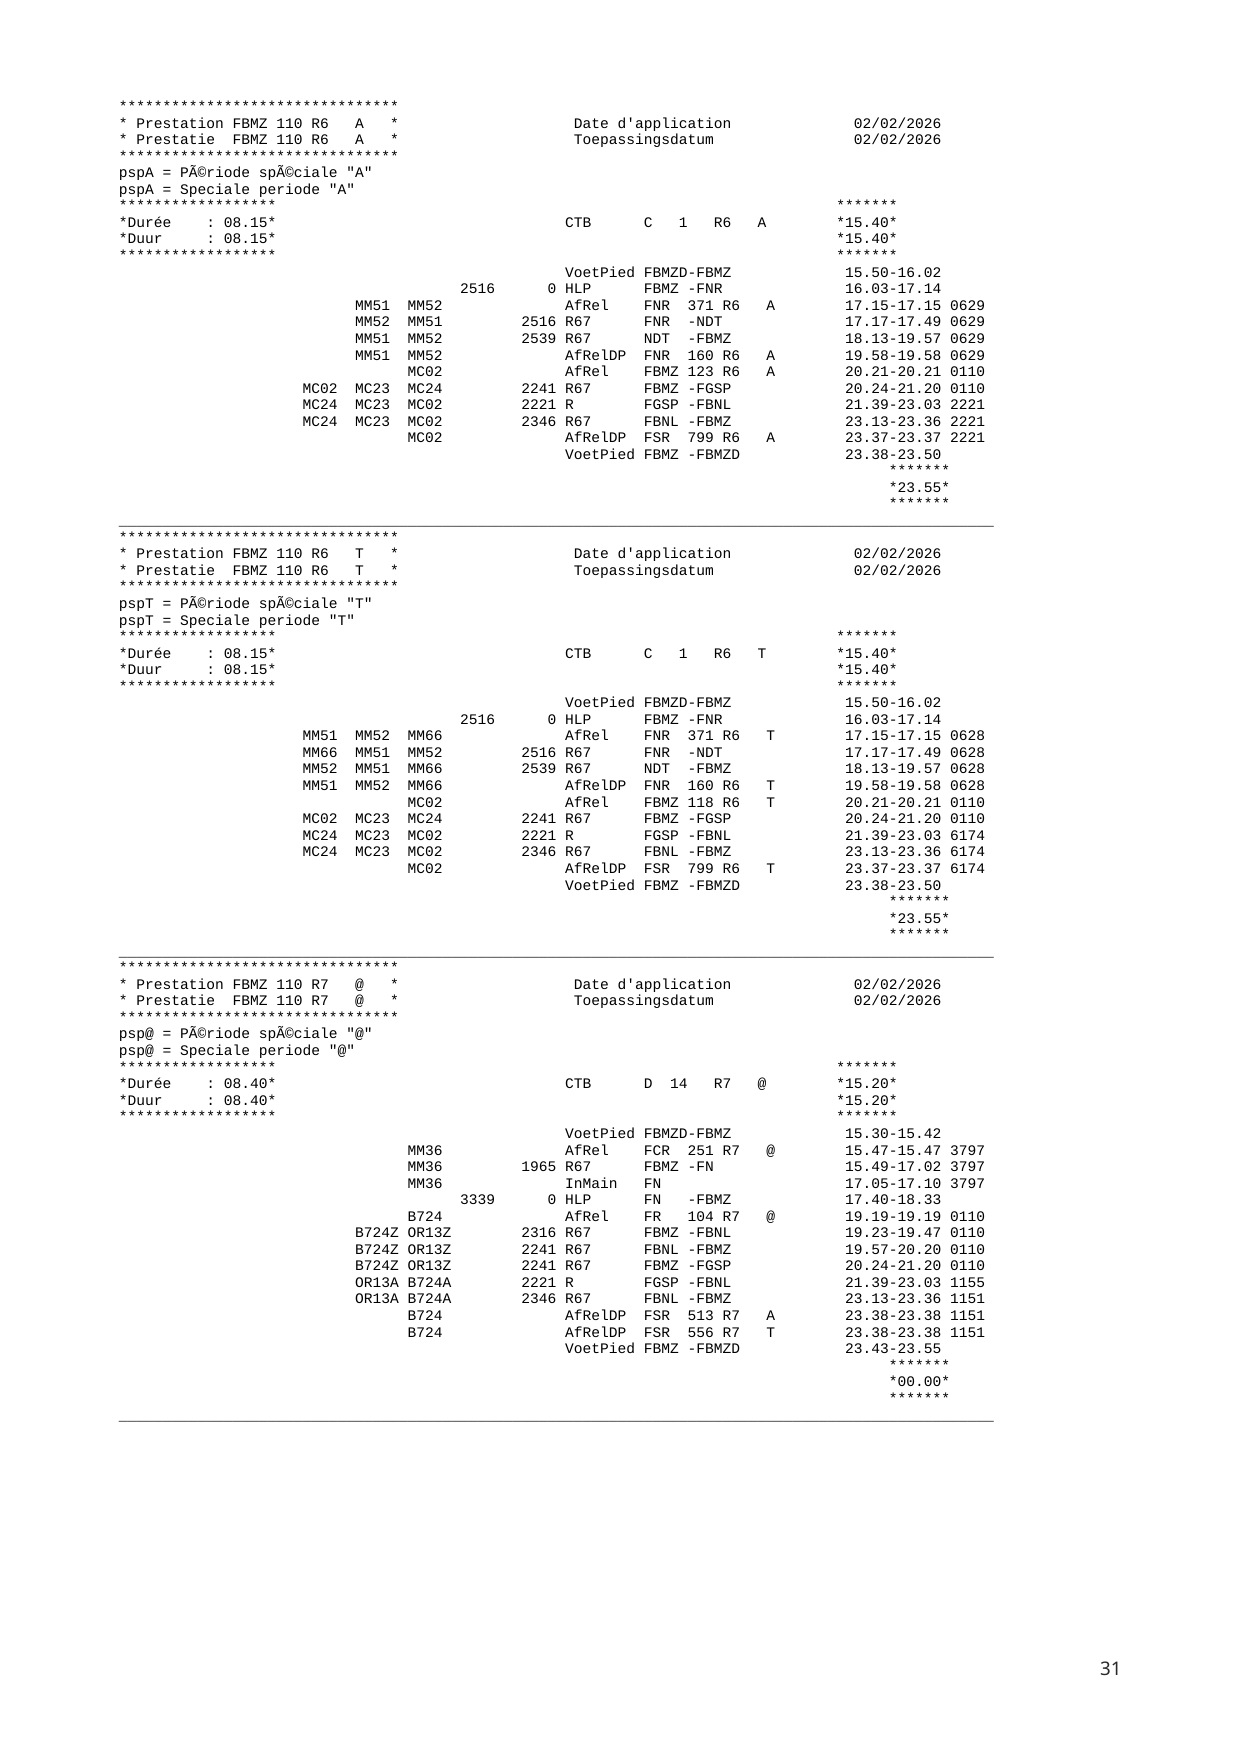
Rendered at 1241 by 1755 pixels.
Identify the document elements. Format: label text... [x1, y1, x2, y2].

text ******************************** * Prestation FBMZ 110 R7 @ * Date d'application 02/02/2026 * Prestatie FBMZ 110 R7 @ * Toepassingsdatum 02/02/2026 ******************************** psp@ = PÃ©riode spÃ©ciale "@" psp@ = Speciale periode "@" ****************** ******* *Durée : 08.40* CTB D 14 R7 @ *15.20* *Duur : 08.40* *15.20* ****************** ******* VoetPied FBMZD-FBMZ 15.30-15.42 MM36 AfRel FCR 251 R7 @ 15.47-15.47 3797 MM36 1965 R67 FBMZ -FN 15.49-17.02 3797 MM36 InMain FN 17.05-17.10 3797 3339 0 HLP FN -FBMZ 17.40-18.33 B724 AfRel FR 104 R7 @ 19.19-19.19 0110 B724Z OR13Z 2316 R67 FBMZ -FBNL 19.23-19.47 0110 B724Z OR13Z 2241 R67 FBNL -FBMZ 19.57-20.20 0110 B724Z OR13Z 2241 R67 FBMZ -FGSP 20.24-21.20 0110 OR13A B724A 2221 R FGSP -FBNL 21.39-23.03 1155 OR13A B724A 2346 R67 FBNL -FBMZ 23.13-23.36 1151 B724 AfRelDP FSR 513 R7 A 23.38-23.38 1151 B724 AfRelDP FSR 556 R7 T 23.38-23.38 1151 VoetPied FBMZ -FBMZD 23.43-23.55 ******* *00.00* ******* ____________________________________________________________________________________________________ [119, 961, 1122, 1424]
text ******************************** * Prestation FBMZ 110 R6 T * Date d'application 02/02/2026 * Prestatie FBMZ 110 R6 T * Toepassingsdatum 02/02/2026 ******************************** pspT = PÃ©riode spÃ©ciale "T" pspT = Speciale periode "T" ****************** ******* *Durée : 08.15* CTB C 1 R6 T *15.40* *Duur : 08.15* *15.40* ****************** ******* VoetPied FBMZD-FBMZ 15.50-16.02 2516 0 HLP FBMZ -FNR 16.03-17.14 MM51 MM52 MM66 AfRel FNR 371 R6 T 17.15-17.15 0628 MM66 MM51 MM52 2516 R67 FNR -NDT 17.17-17.49 0628 MM52 MM51 MM66 2539 R67 NDT -FBMZ 18.13-19.57 0628 MM51 MM52 MM66 AfRelDP FNR 160 R6 T 19.58-19.58 0628 MC02 AfRel FBMZ 118 R6 T 20.21-20.21 0110 MC02 MC23 MC24 2241 R67 FBMZ -FGSP 20.24-21.20 0110 MC24 MC23 MC02 2221 R FGSP -FBNL 21.39-23.03 6174 MC24 MC23 MC02 2346 R67 FBNL -FBMZ 23.13-23.36 6174 MC02 AfRelDP FSR 799 R6 T 23.37-23.37 6174 VoetPied FBMZ -FBMZD 23.38-23.50 ******* *23.55* ******* ____________________________________________________________________________________________________ [119, 530, 1122, 961]
text ******************************** * Prestation FBMZ 110 R6 A * Date d'application 02/02/2026 * Prestatie FBMZ 110 R6 A * Toepassingsdatum 02/02/2026 ******************************** pspA = PÃ©riode spÃ©ciale "A" pspA = Speciale periode "A" ****************** ******* *Durée : 08.15* CTB C 1 R6 A *15.40* *Duur : 08.15* *15.40* ****************** ******* VoetPied FBMZD-FBMZ 15.50-16.02 2516 0 HLP FBMZ -FNR 16.03-17.14 MM51 MM52 AfRel FNR 371 R6 A 17.15-17.15 0629 MM52 MM51 2516 R67 FNR -NDT 17.17-17.49 0629 MM51 MM52 2539 R67 NDT -FBMZ 18.13-19.57 0629 MM51 MM52 AfRelDP FNR 160 R6 A 19.58-19.58 0629 MC02 AfRel FBMZ 123 R6 A 20.21-20.21 0110 MC02 MC23 MC24 2241 R67 FBMZ -FGSP 20.24-21.20 0110 MC24 MC23 MC02 2221 R FGSP -FBNL 21.39-23.03 2221 MC24 MC23 MC02 2346 R67 FBNL -FBMZ 23.13-23.36 2221 MC02 AfRelDP FSR 799 R6 A 23.37-23.37 2221 VoetPied FBMZ -FBMZD 23.38-23.50 ******* *23.55* ******* ____________________________________________________________________________________________________ [119, 99, 1122, 530]
